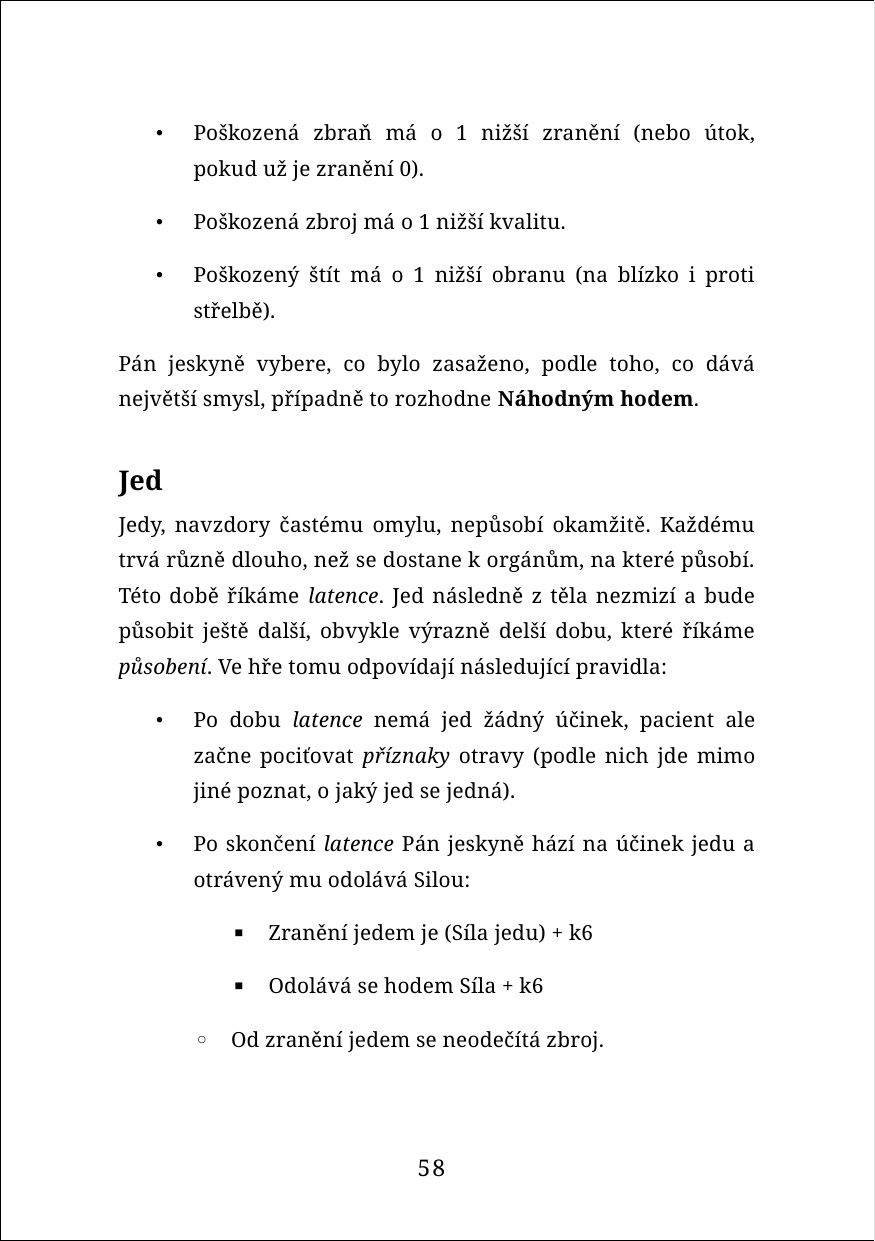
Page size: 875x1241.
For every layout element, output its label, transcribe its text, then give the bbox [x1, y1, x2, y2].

list Po skončení latence Pán jeskyně hází na účinek jedu a otrávený mu odolává Silou: [156, 829, 756, 893]
list Poškozený štít má o 1 nižší obranu (na blízko i proti střelbě). [156, 260, 756, 324]
list Poškozená zbraň má o 1 nižší zranění (nebo útok, pokud už je zranění 0). [156, 118, 756, 182]
list Odolává se hodem Síla + k6 [231, 972, 756, 1000]
list Poškozená zbroj má o 1 nižší kvalitu. [156, 207, 756, 235]
subtitle Jed [118, 461, 756, 498]
text Jedy, navzdory častému omylu, nepůsobí okamžitě. Každému trvá různě dlouho, než se dostane k orgánům, na které působí. Této době říkáme latence. Jed následně z těla nezmizí a bude působit ještě další, obvykle výrazně delší dobu, které říkáme působení. Ve hře tomu odpovídají následující pravidla: [118, 510, 756, 681]
list Po dobu latence nemá jed žádný účinek, pacient ale začne pociťovat příznaky otravy (podle nich jde mimo jiné poznat, o jaký jed se jedná). [156, 705, 756, 805]
list Zranění jedem je (Síla jedu) + k6 [231, 918, 756, 947]
list Od zranění jedem se neodečítá zbroj. [193, 1025, 756, 1053]
text Pán jeskyně vybere, co bylo zasaženo, podle toho, co dává největší smysl, případně to rozhodne Náhodným hodem. [118, 349, 756, 413]
